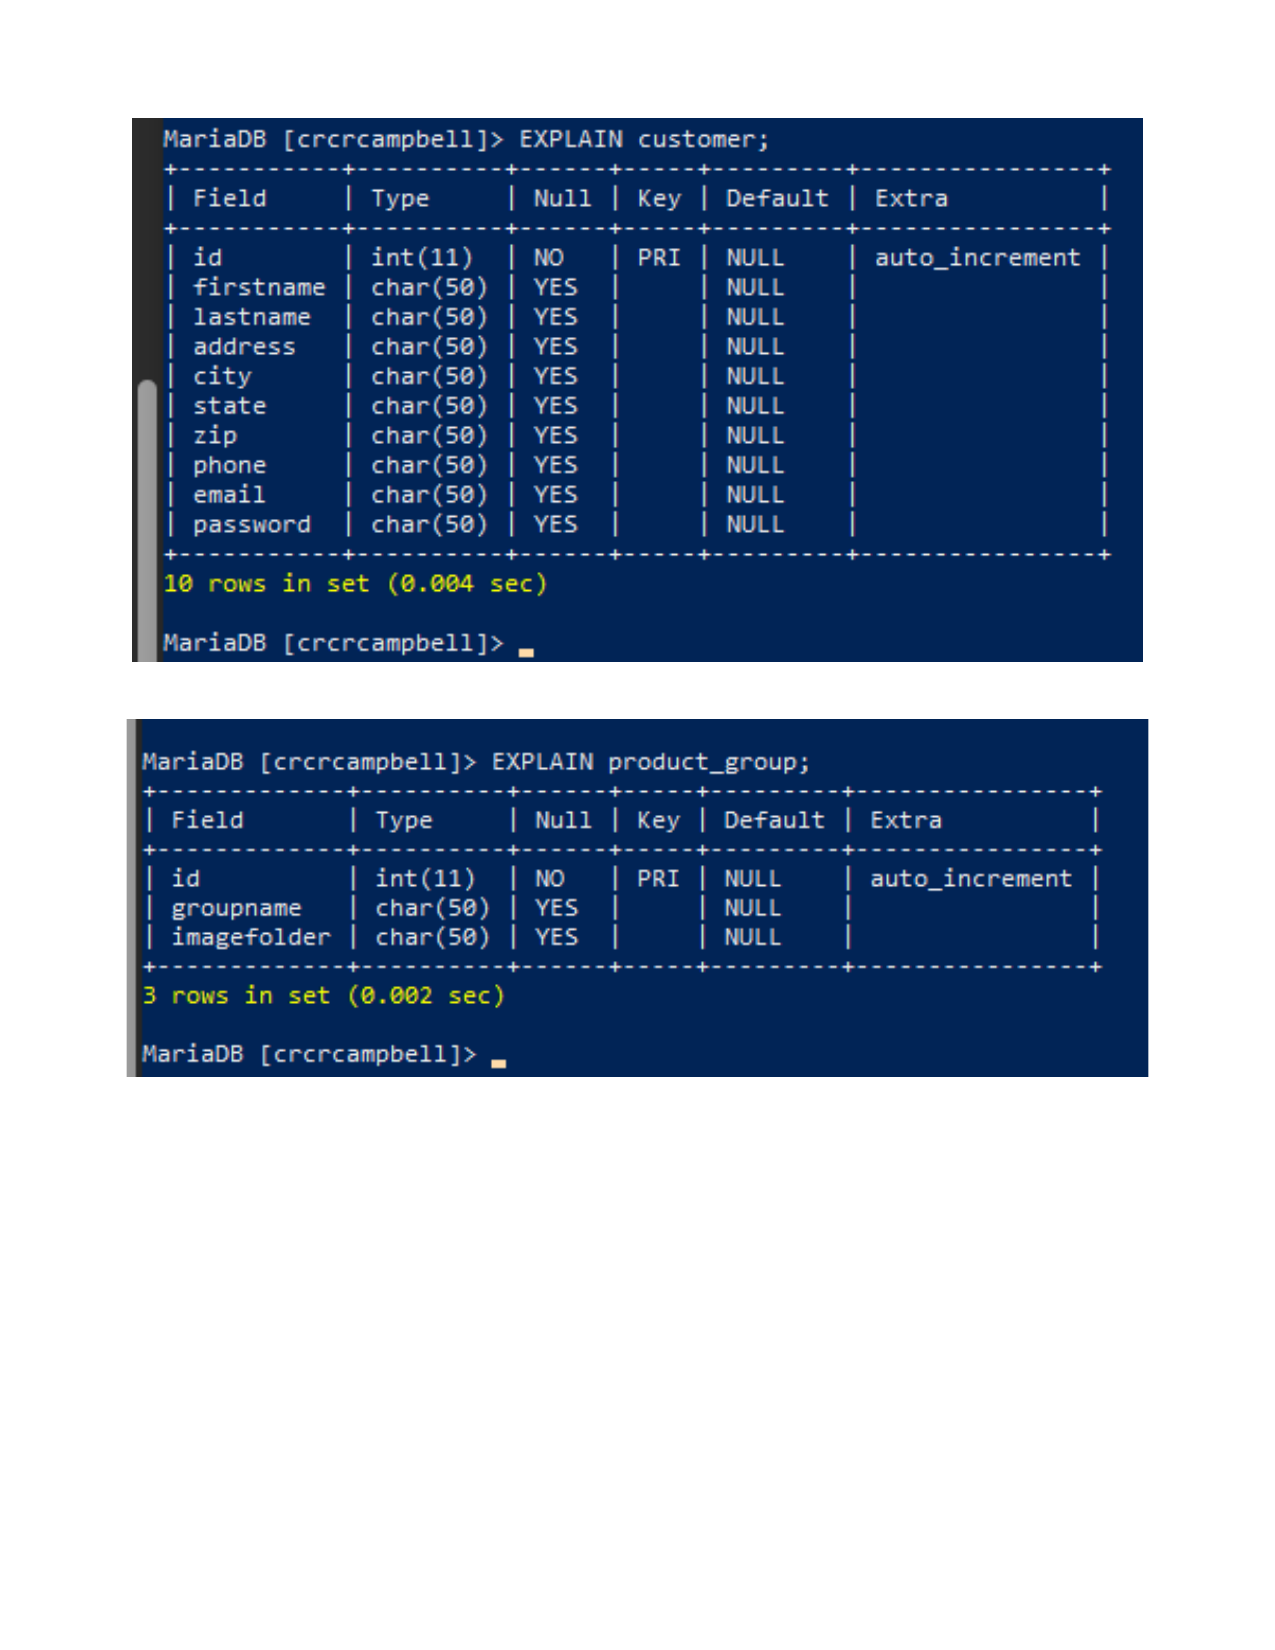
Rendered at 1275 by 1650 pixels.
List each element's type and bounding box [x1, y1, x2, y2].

picture [132, 118, 1143, 662]
picture [126, 719, 1149, 1077]
